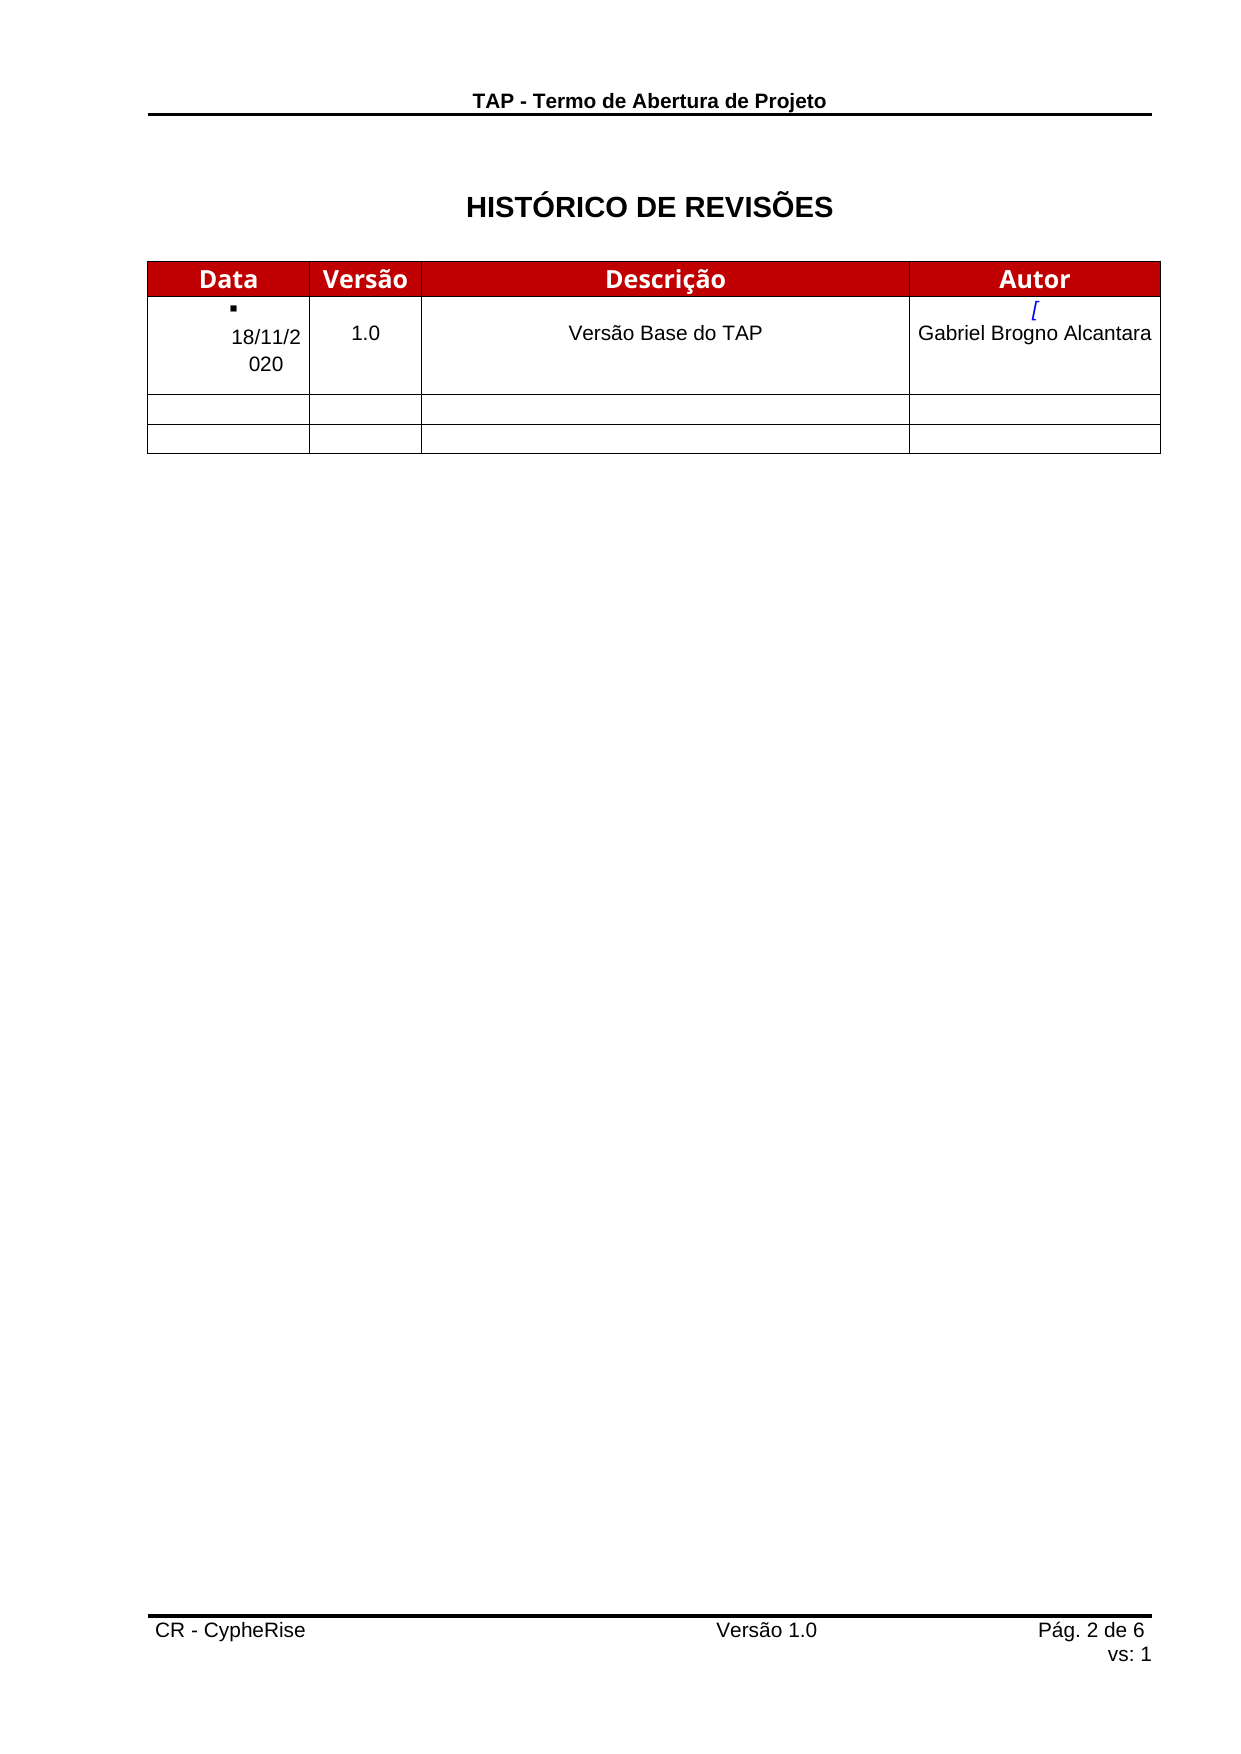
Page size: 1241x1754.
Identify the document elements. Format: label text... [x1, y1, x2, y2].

table_cell 1.0 [310, 297, 421, 394]
table_cell [ Gabriel Brogno Alcantara [910, 297, 1160, 394]
table_cell [310, 395, 421, 424]
table_header Descrição [422, 262, 909, 296]
table_cell Versão Base do TAP [422, 297, 909, 394]
table_cell [148, 425, 309, 453]
table_cell [310, 425, 421, 453]
table_header Versão [310, 262, 421, 296]
table_cell 18/11/2020 [148, 297, 309, 394]
table_header Data [148, 262, 309, 296]
table_cell [148, 395, 309, 424]
table_cell [910, 395, 1160, 424]
table_header Autor [910, 262, 1160, 296]
table_cell [910, 425, 1160, 453]
table_cell [422, 395, 909, 424]
table_cell [422, 425, 909, 453]
title Histórico de Revisões [148, 190, 1152, 223]
